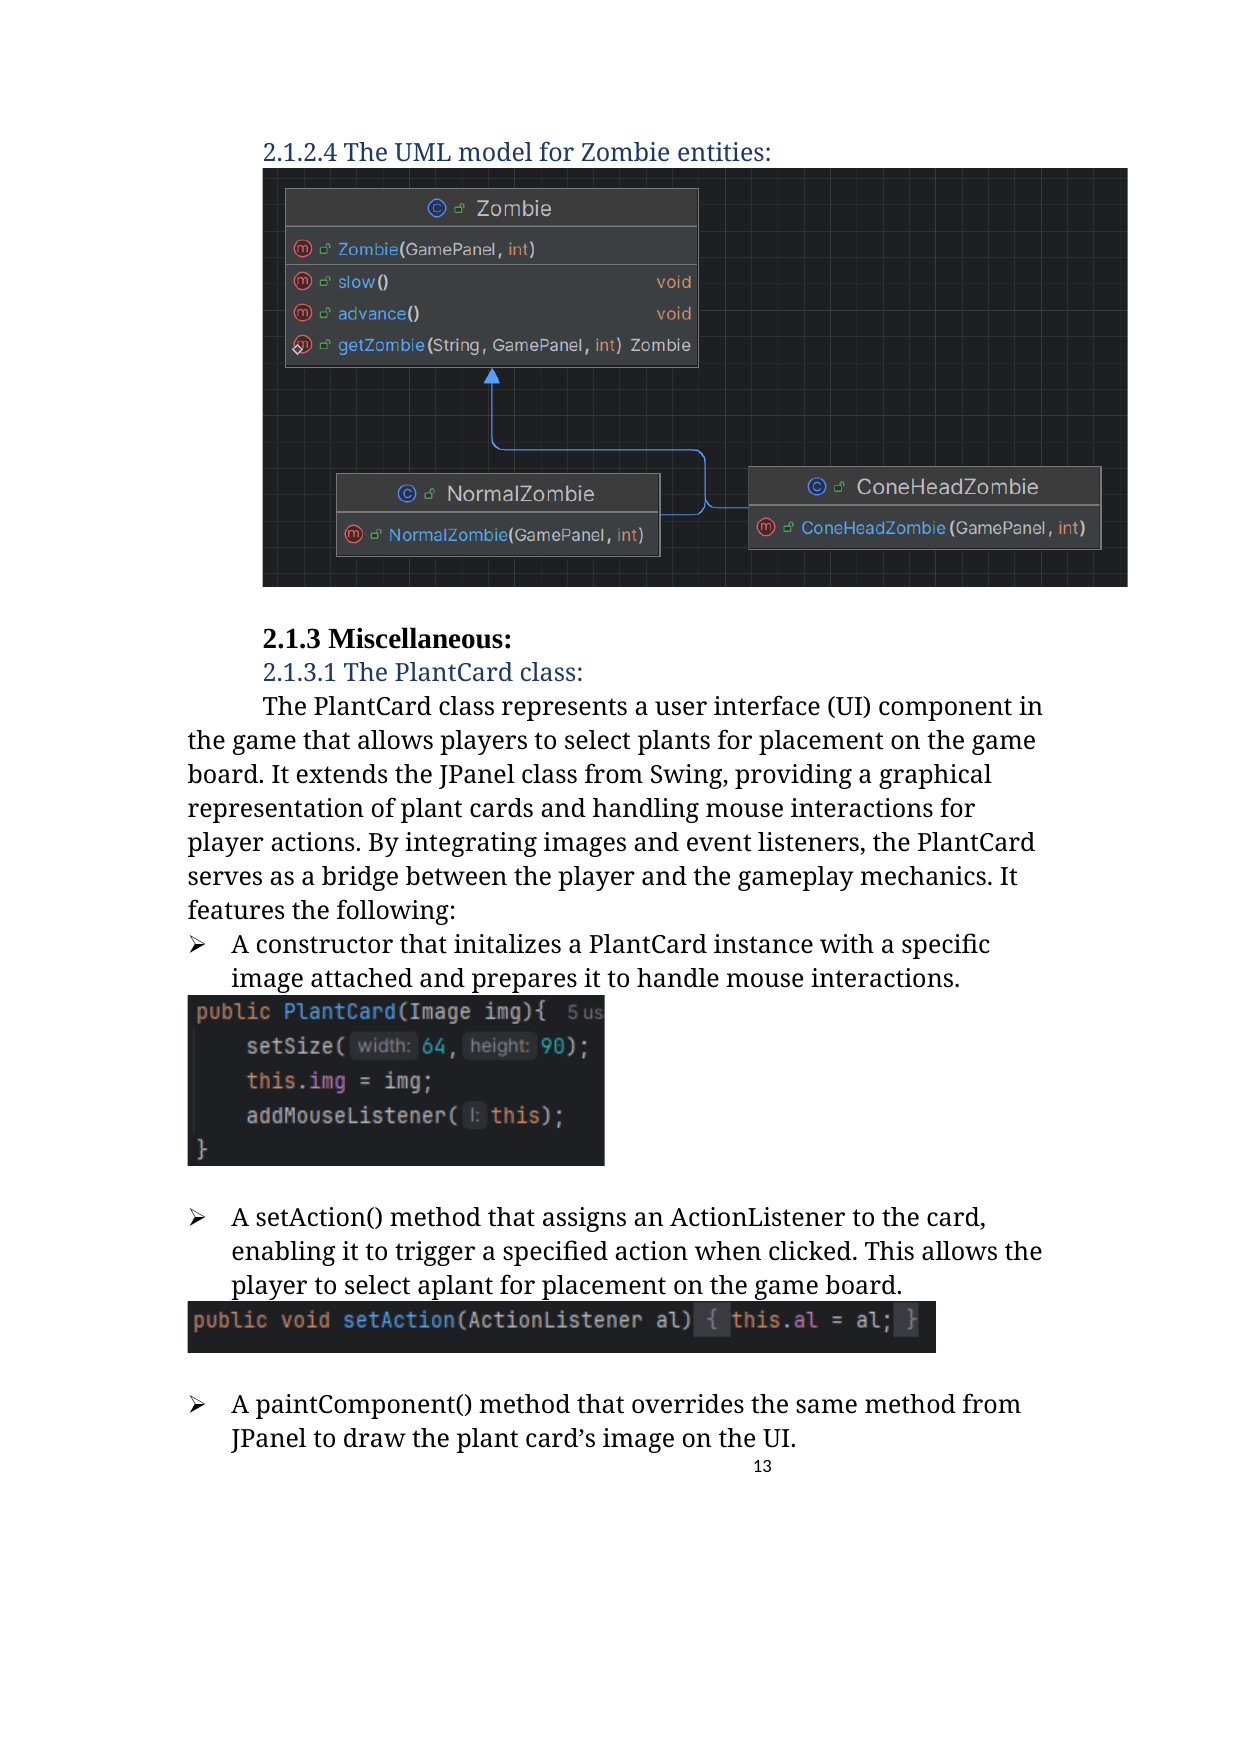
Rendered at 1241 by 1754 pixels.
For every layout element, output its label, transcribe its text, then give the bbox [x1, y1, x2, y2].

list A constructor that initalizes a PlantCard instance with a specific image attached and prepares it to handle mouse interactions. [187, 927, 1053, 995]
list A setAction() method that assigns an ActionListener to the card, enabling it to trigger a specified action when clicked. This allows the player to select aplant for placement on the game board. [187, 1199, 1053, 1301]
text 2.1.3.1 The PlantCard class: [187, 654, 1053, 688]
subtitle 2.1.3 Miscellaneous: [187, 621, 1053, 654]
text The PlantCard class represents a user interface (UI) component in the game that allows players to select plants for placement on the game board. It extends the JPanel class from Swing, providing a graphical representation of plant cards and handling mouse interactions for player actions. By integrating images and event listeners, the PlantCard serves as a bridge between the player and the gameplay mechanics. It features the following: [187, 688, 1053, 927]
list A paintComponent() method that overrides the same method from JPanel to draw the plant card’s image on the UI. [187, 1387, 1053, 1455]
subtitle 2.1.2.4 The UML model for Zombie entities: [187, 134, 1053, 168]
